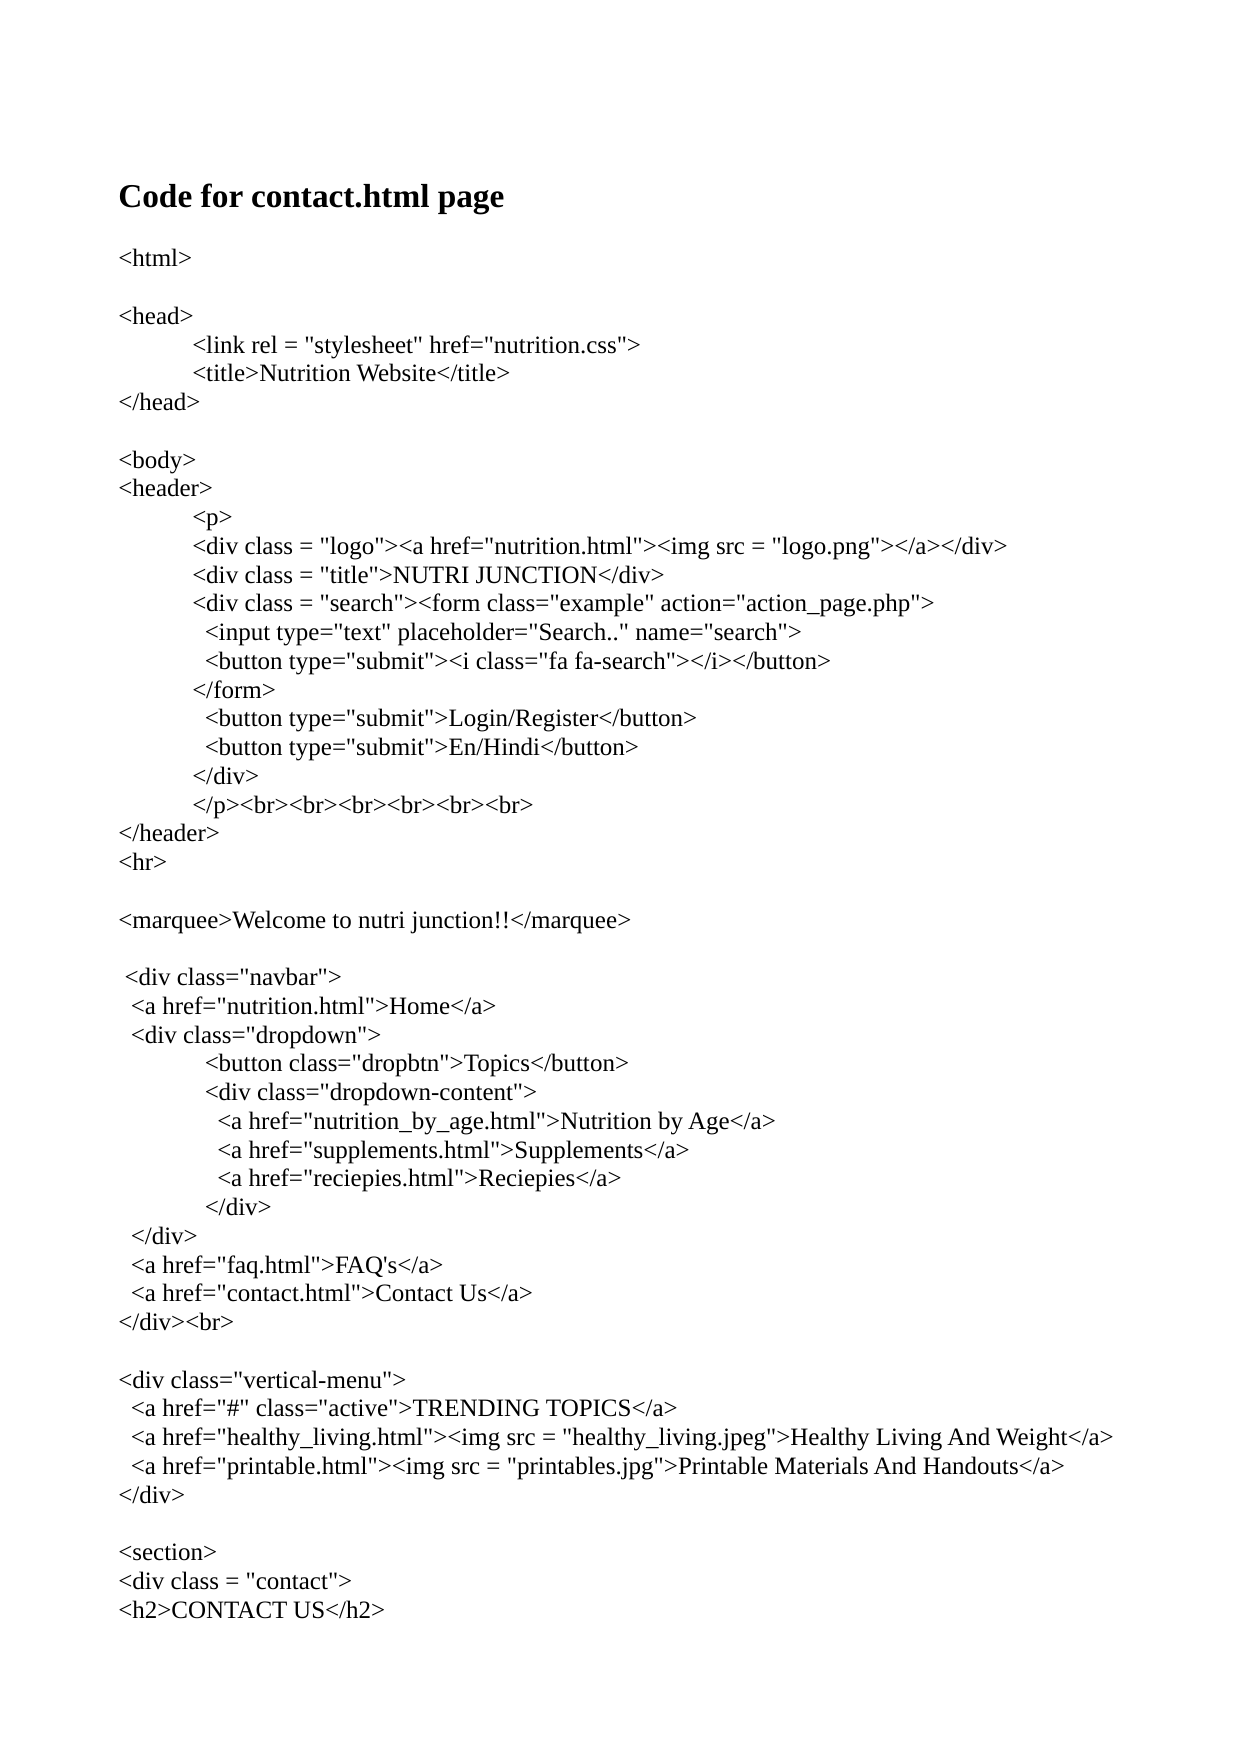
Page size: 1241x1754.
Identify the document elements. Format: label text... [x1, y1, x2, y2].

text <input type="text" placeholder="Search.." name="search"> [118, 617, 1122, 646]
text <a href="nutrition_by_age.html">Nutrition by Age</a> [118, 1106, 1122, 1135]
text <a href="#" class="active">TRENDING TOPICS</a> [118, 1393, 1122, 1422]
text <div class="navbar"> [118, 962, 1122, 991]
text <p> [118, 502, 1122, 531]
text <header> [118, 473, 1122, 502]
text <head> [118, 301, 1122, 330]
text <body> [118, 445, 1122, 473]
text <a href="faq.html">FAQ's</a> [118, 1250, 1122, 1278]
text <a href="healthy_living.html"><img src = "healthy_living.jpeg">Healthy Living And Weight</a> [118, 1422, 1122, 1451]
text <div class="dropdown-content"> [118, 1077, 1122, 1106]
text </div> [118, 1221, 1122, 1250]
text <div class = "title">NUTRI JUNCTION</div> [118, 560, 1122, 588]
text Code for contact.html page [118, 176, 1122, 215]
text </form> [118, 675, 1122, 703]
text </header> [118, 818, 1122, 847]
text <button class="dropbtn">Topics</button> [118, 1048, 1122, 1077]
text <a href="printable.html"><img src = "printables.jpg">Printable Materials And Handouts</a> [118, 1451, 1122, 1480]
text <title>Nutrition Website</title> [118, 358, 1122, 387]
text <link rel = "stylesheet" href="nutrition.css"> [118, 330, 1122, 358]
text <div class="dropdown"> [118, 1020, 1122, 1048]
text <hr> [118, 847, 1122, 876]
text <button type="submit">Login/Register</button> [118, 703, 1122, 732]
text <a href="reciepies.html">Reciepies</a> [118, 1163, 1122, 1192]
text <div class="vertical-menu"> [118, 1365, 1122, 1393]
text <html> [118, 243, 1122, 272]
text <a href="contact.html">Contact Us</a> [118, 1278, 1122, 1307]
text <a href="nutrition.html">Home</a> [118, 991, 1122, 1020]
text <a href="supplements.html">Supplements</a> [118, 1135, 1122, 1163]
text </div> [118, 1480, 1122, 1508]
text </div> [118, 761, 1122, 790]
text <h2>CONTACT US</h2> [118, 1595, 1122, 1623]
text <button type="submit"><i class="fa fa-search"></i></button> [118, 646, 1122, 675]
text </div><br> [118, 1307, 1122, 1336]
text <button type="submit">En/Hindi</button> [118, 732, 1122, 761]
text <div class = "search"><form class="example" action="action_page.php"> [118, 588, 1122, 617]
text <div class = "logo"><a href="nutrition.html"><img src = "logo.png"></a></div> [118, 531, 1122, 560]
text </p><br><br><br><br><br><br> [118, 790, 1122, 818]
text <marquee>Welcome to nutri junction!!</marquee> [118, 905, 1122, 933]
text </head> [118, 387, 1122, 416]
text </div> [118, 1192, 1122, 1221]
text <section> [118, 1537, 1122, 1566]
text <div class = "contact"> [118, 1566, 1122, 1595]
